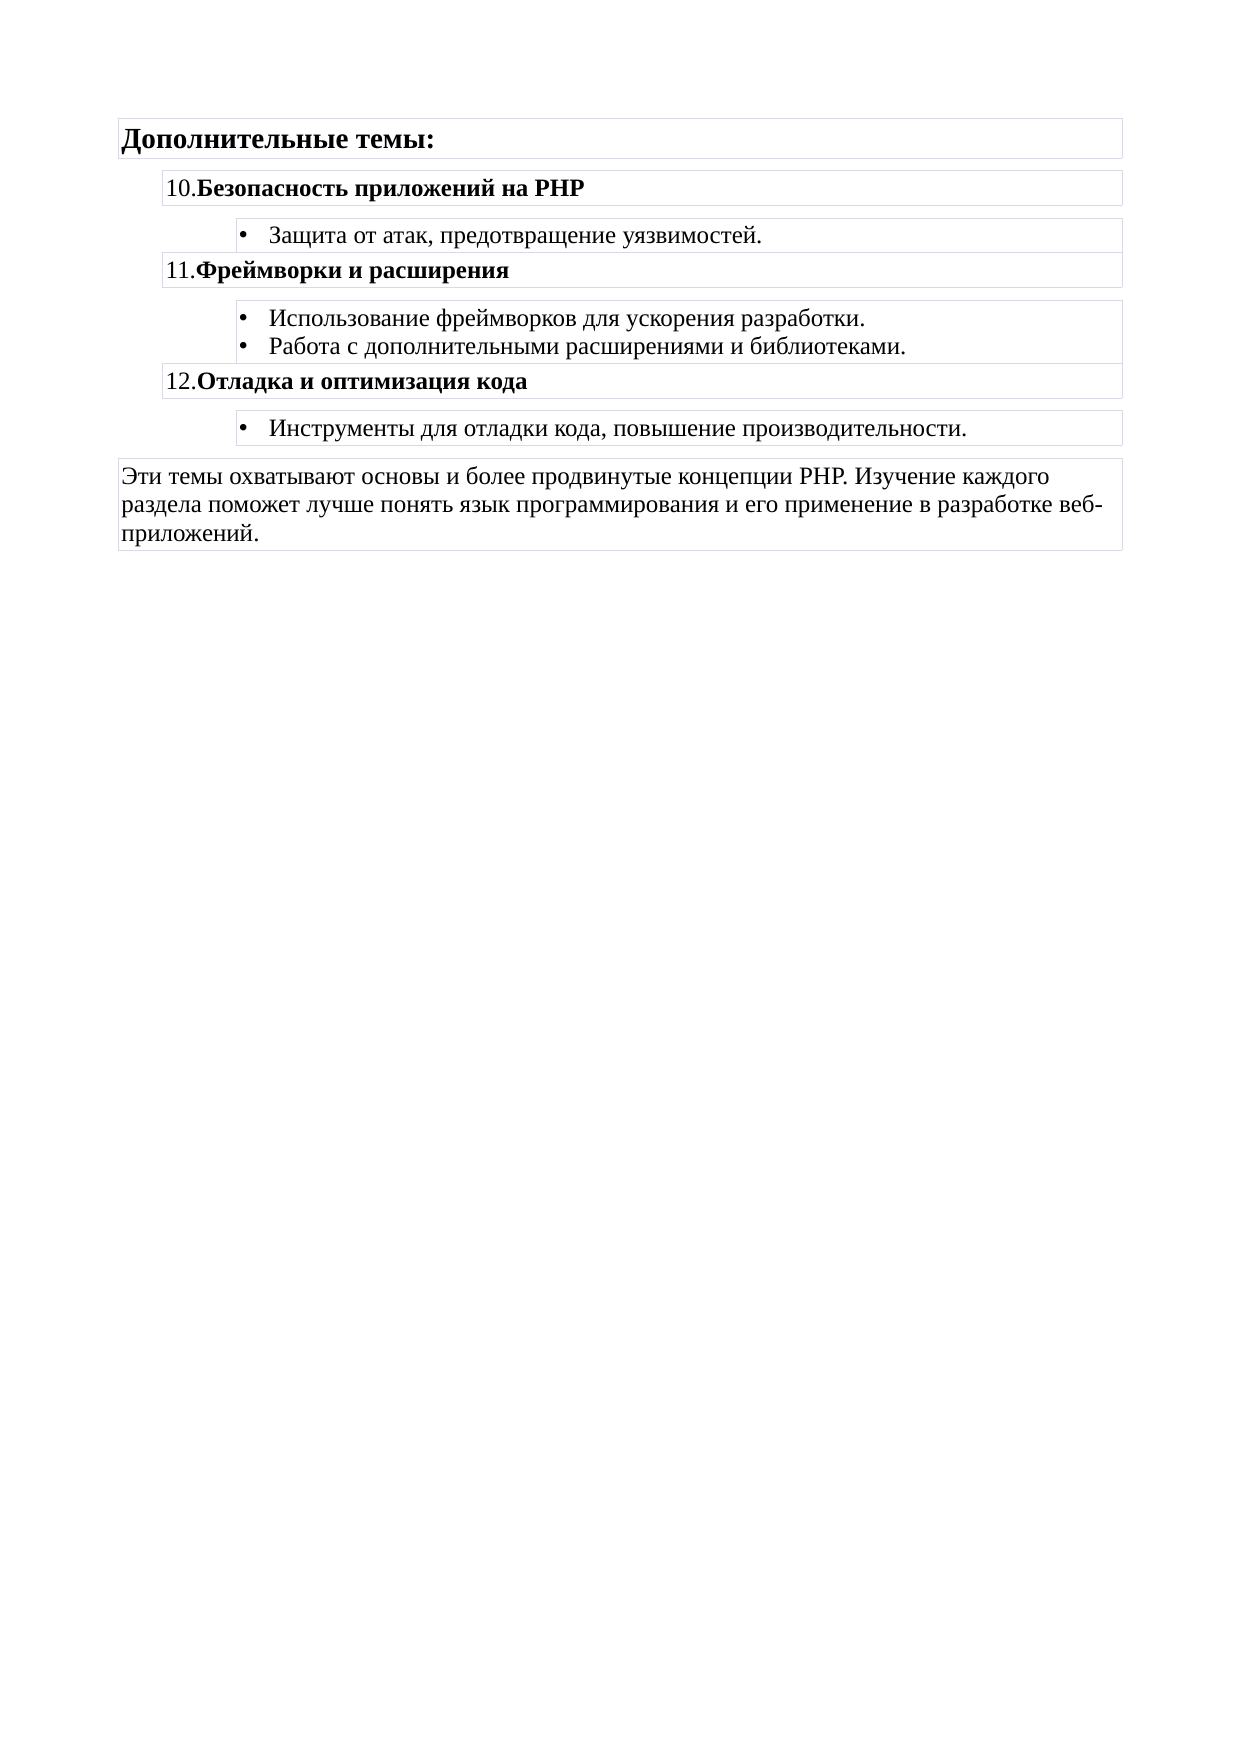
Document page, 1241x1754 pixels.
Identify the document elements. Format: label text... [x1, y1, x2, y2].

list Защита от атак, предотвращение уязвимостей. [237, 219, 1122, 252]
text Эти темы охватывают основы и более продвинутые концепции PHP. Изучение каждого раздела поможет лучше понять язык программирования и его применение в разработке веб-приложений. [119, 459, 1122, 550]
list Инструменты для отладки кода, повышение производительности. [237, 411, 1122, 445]
list Использование фреймворков для ускорения разработки. [237, 301, 1122, 328]
subtitle Дополнительные темы: [119, 119, 1122, 158]
list Безопасность приложений на PHP [163, 171, 1122, 205]
list Работа с дополнительными расширениями и библиотеками. [237, 328, 1122, 363]
list Фреймворки и расширения [163, 253, 1122, 287]
list Отладка и оптимизация кода [163, 364, 1122, 398]
